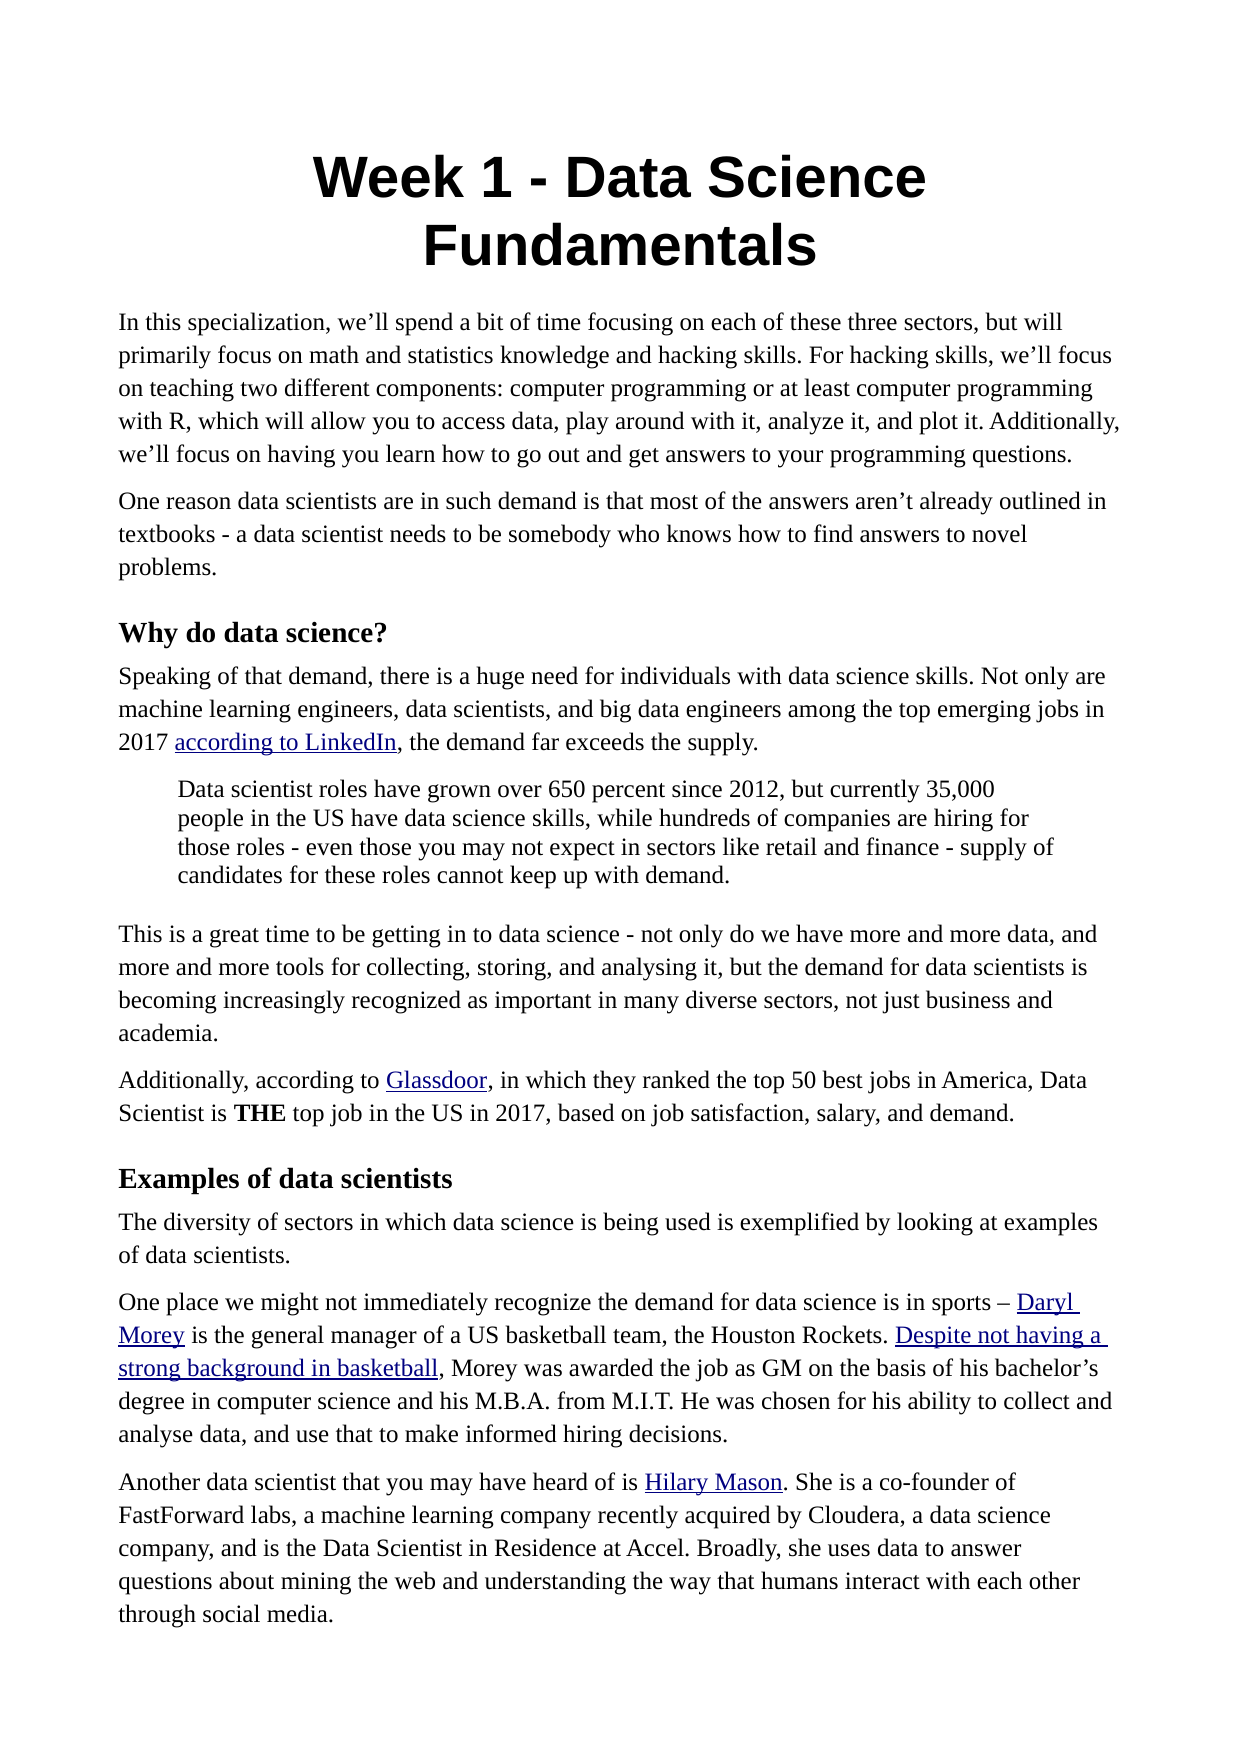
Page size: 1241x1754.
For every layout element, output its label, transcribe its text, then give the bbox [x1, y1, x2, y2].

text The diversity of sectors in which data science is being used is exemplified by looking at examples of data scientists. [118, 1207, 1122, 1268]
text In this specialization, we’ll spend a bit of time focusing on each of these three sectors, but will primarily focus on math and statistics knowledge and hacking skills. For hacking skills, we’ll focus on teaching two different components: computer programming or at least computer programming with R, which will allow you to access data, play around with it, analyze it, and plot it. Additionally, we’ll focus on having you learn how to go out and get answers to your programming questions. [118, 307, 1122, 468]
text One place we might not immediately recognize the demand for data science is in sports – Daryl Morey is the general manager of a US basketball team, the Houston Rockets. Despite not having a strong background in basketball, Morey was awarded the job as GM on the basis of his bachelor’s degree in computer science and his M.B.A. from M.I.T. He was chosen for his ability to collect and analyse data, and use that to make informed hiring decisions. [118, 1287, 1122, 1448]
text Speaking of that demand, there is a huge need for individuals with data science skills. Not only are machine learning engineers, data scientists, and big data engineers among the top emerging jobs in 2017 according to LinkedIn, the demand far exceeds the supply. [118, 661, 1122, 756]
text Data scientist roles have grown over 650 percent since 2012, but currently 35,000 people in the US have data science skills, while hundreds of companies are hiring for those roles - even those you may not expect in sectors like retail and finance - supply of candidates for these roles cannot keep up with demand. [177, 774, 1063, 889]
text Another data scientist that you may have heard of is Hilary Mason. She is a co-founder of FastForward labs, a machine learning company recently acquired by Cloudera, a data science company, and is the Data Scientist in Residence at Accel. Broadly, she uses data to answer questions about mining the web and understanding the way that humans interact with each other through social media. [118, 1467, 1122, 1628]
text Additionally, according to Glassdoor, in which they ranked the top 50 best jobs in America, Data Scientist is THE top job in the US in 2017, based on job satisfaction, salary, and demand. [118, 1066, 1122, 1127]
subtitle Examples of data scientists [118, 1161, 1122, 1194]
subtitle Why do data science? [118, 615, 1122, 648]
text This is a great time to be getting in to data science - not only do we have more and more data, and more and more tools for collecting, storing, and analysing it, but the demand for data scientists is becoming increasingly recognized as important in many diverse sectors, not just business and academia. [118, 919, 1122, 1047]
text One reason data scientists are in such demand is that most of the answers aren’t already outlined in textbooks - a data scientist needs to be somebody who knows how to find answers to novel problems. [118, 486, 1122, 581]
